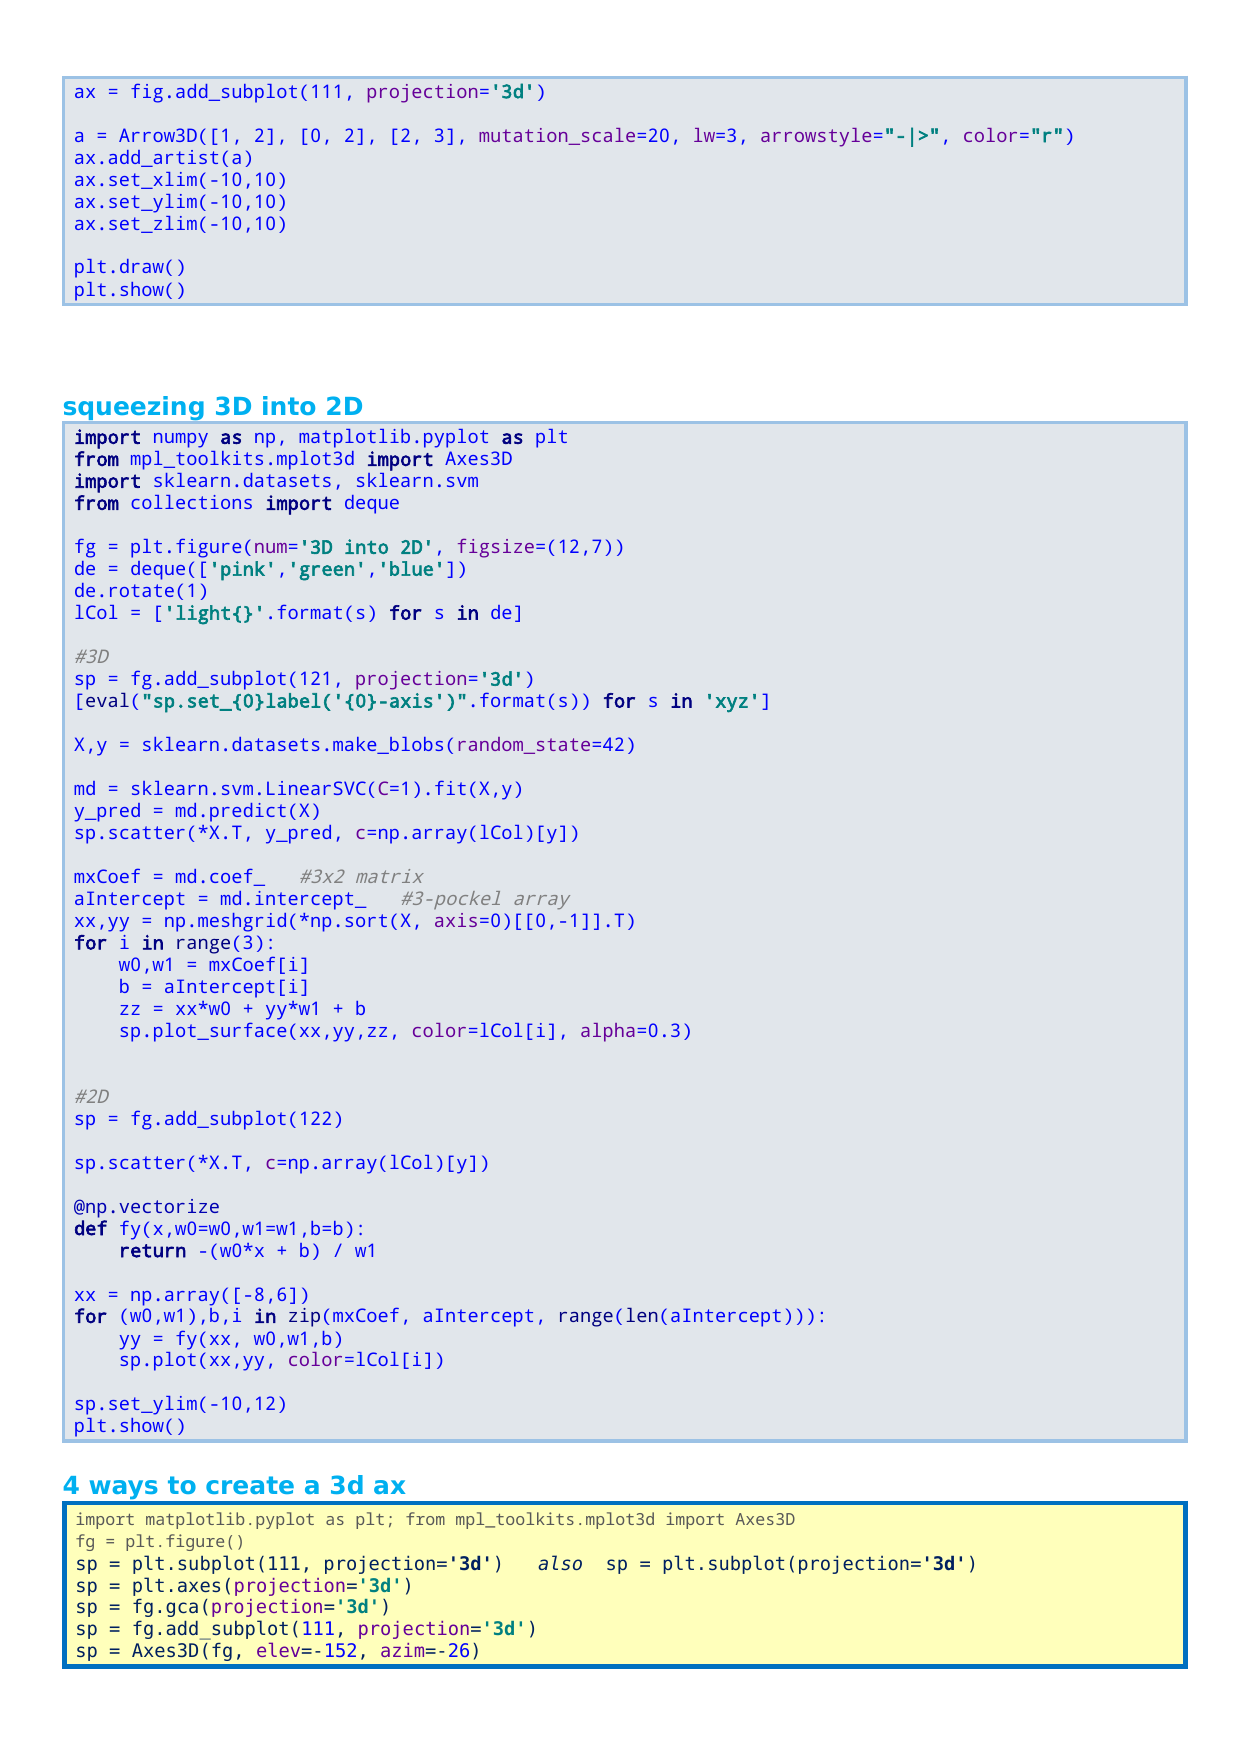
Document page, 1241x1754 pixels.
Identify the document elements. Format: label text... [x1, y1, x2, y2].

text sp = plt.axes(projection='3d') sp = fg.gca(projection='3d') sp = fg.add_subplot(111, projection='3d') sp = Axes3D(fg, elev=-152, azim=-26) [67, 1568, 1183, 1664]
title 4 ways to create a 3d ax [62, 1471, 1188, 1501]
text ax = fig.add_subplot(111, projection='3d') a = Arrow3D([1, 2], [0, 2], [2, 3], mutation_scale=20, lw=3, arrowstyle="-|>", color="r") ax.add_artist(a) ax.set_xlim(-10,10) ax.set_ylim(-10,10) ax.set_zlim(-10,10) plt.draw() plt.show() [65, 79, 1184, 303]
text import matplotlib.pyplot as plt; from mpl_toolkits.mplot3d import Axes3D fg = plt.figure() sp = plt.subplot(111, projection='3d') also sp = plt.subplot(projection='3d') [67, 1505, 1183, 1568]
title squeezing 3D into 2D [62, 392, 1188, 421]
text import numpy as np, matplotlib.pyplot as plt from mpl_toolkits.mplot3d import Axes3D import sklearn.datasets, sklearn.svm from collections import deque fg = plt.figure(num='3D into 2D', figsize=(12,7)) de = deque(['pink','green','blue']) de.rotate(1) lCol = ['light{}'.format(s) for s in de] #3D sp = fg.add_subplot(121, projection='3d') [eval("sp.set_{0}label('{0}-axis')".format(s)) for s in 'xyz'] X,y = sklearn.datasets.make_blobs(random_state=42) md = sklearn.svm.LinearSVC(C=1).fit(X,y) y_pred = md.predict(X) sp.scatter(*X.T, y_pred, c=np.array(lCol)[y]) mxCoef = md.coef_ #3x2 matrix aIntercept = md.intercept_ #3-pockel array xx,yy = np.meshgrid(*np.sort(X, axis=0)[[0,-1]].T) for i in range(3): w0,w1 = mxCoef[i] b = aIntercept[i] zz = xx*w0 + yy*w1 + b sp.plot_surface(xx,yy,zz, color=lCol[i], alpha=0.3) #2D sp = fg.add_subplot(122) sp.scatter(*X.T, c=np.array(lCol)[y]) @np.vectorize def fy(x,w0=w0,w1=w1,b=b): return -(w0*x + b) / w1 xx = np.array([-8,6]) for (w0,w1),b,i in zip(mxCoef, aIntercept, range(len(aIntercept))): yy = fy(xx, w0,w1,b) sp.plot(xx,yy, color=lCol[i]) sp.set_ylim(-10,12) plt.show() [65, 424, 1184, 1439]
